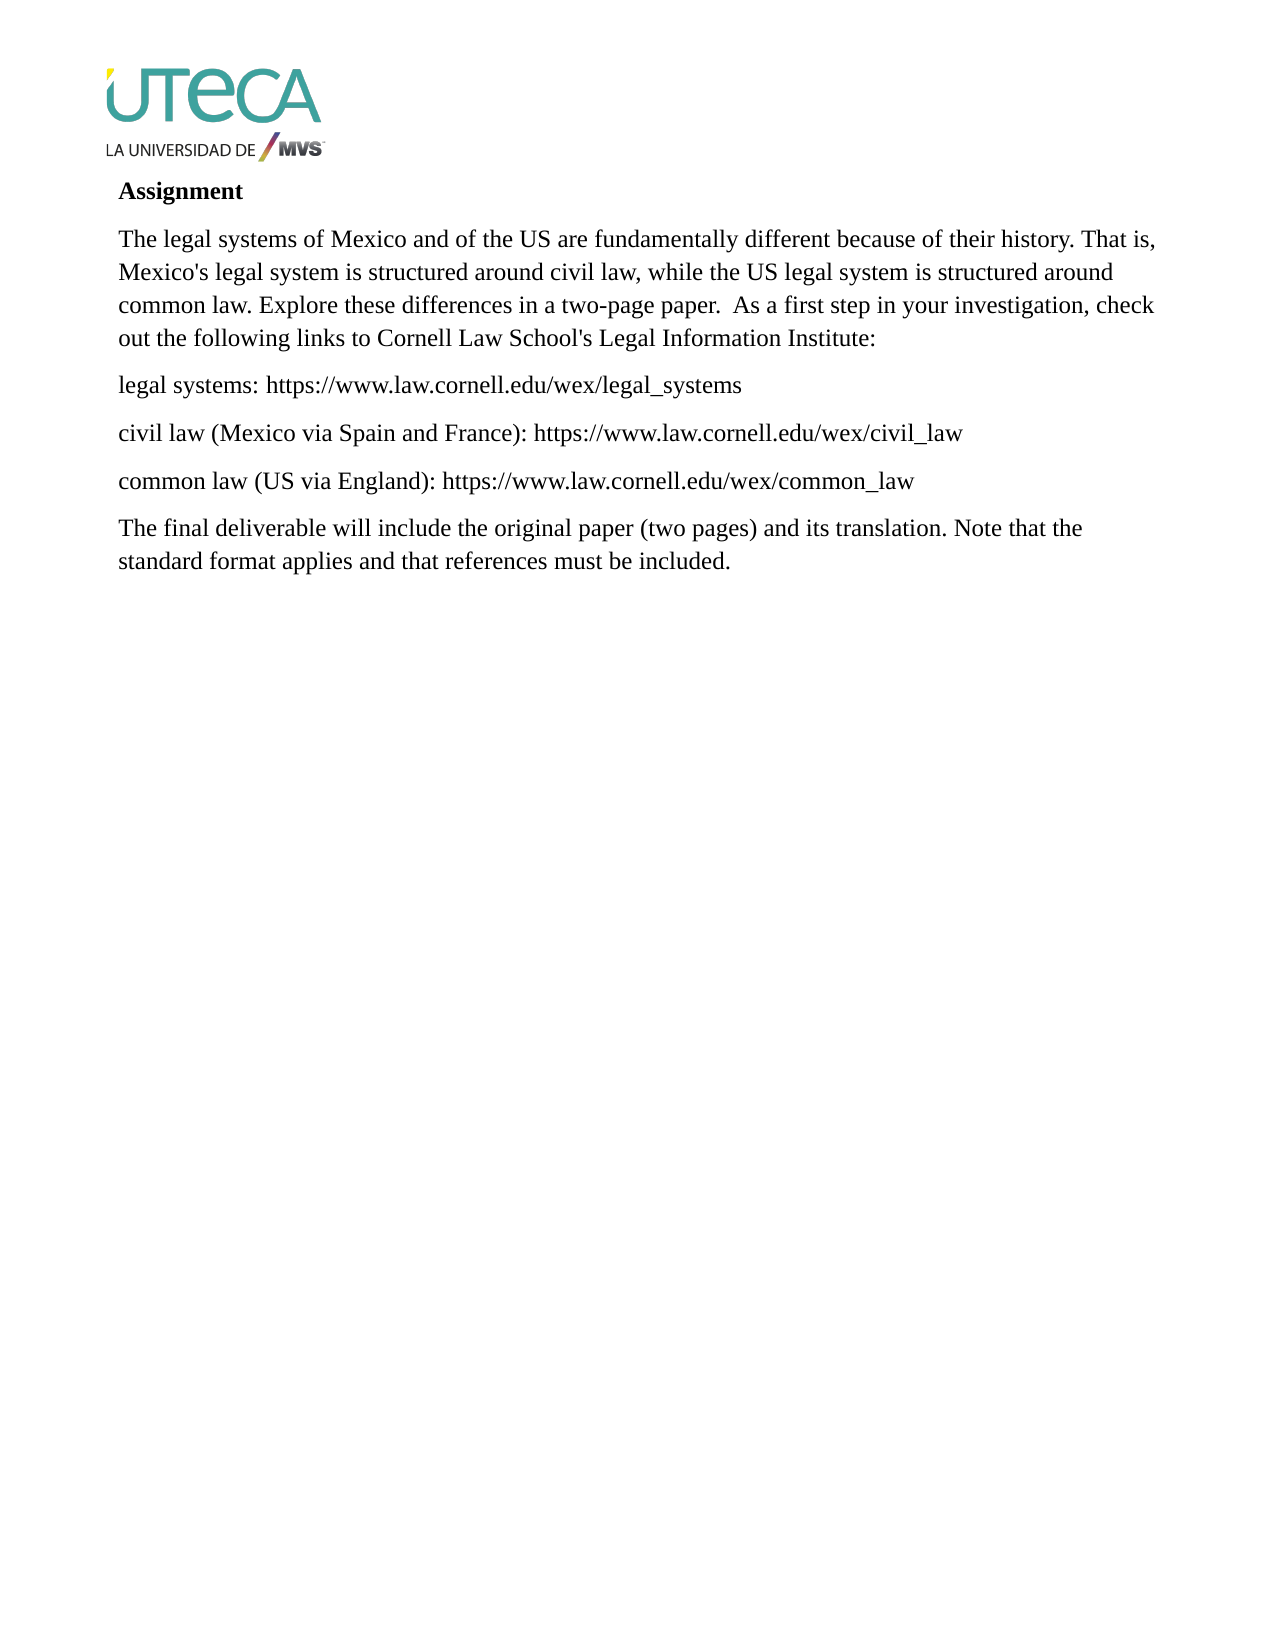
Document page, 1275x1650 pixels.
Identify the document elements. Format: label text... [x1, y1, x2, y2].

text common law (US via England): https://www.law.cornell.edu/wex/common_law [118, 466, 1157, 494]
text civil law (Mexico via Spain and France): https://www.law.cornell.edu/wex/civil_law [118, 418, 1157, 447]
picture [104, 64, 328, 166]
text The legal systems of Mexico and of the US are fundamentally different because of their history. That is, Mexico's legal system is structured around civil law, while the US legal system is structured around common law. Explore these differences in a two-page paper. As a first step in your investigation, check out the following links to Cornell Law School's Legal Information Institute: [118, 224, 1157, 352]
text Assignment [118, 176, 1157, 205]
text legal systems: https://www.law.cornell.edu/wex/legal_systems [118, 371, 1157, 399]
text The final deliverable will include the original paper (two pages) and its translation. Note that the standard format applies and that references must be included. [118, 513, 1157, 575]
